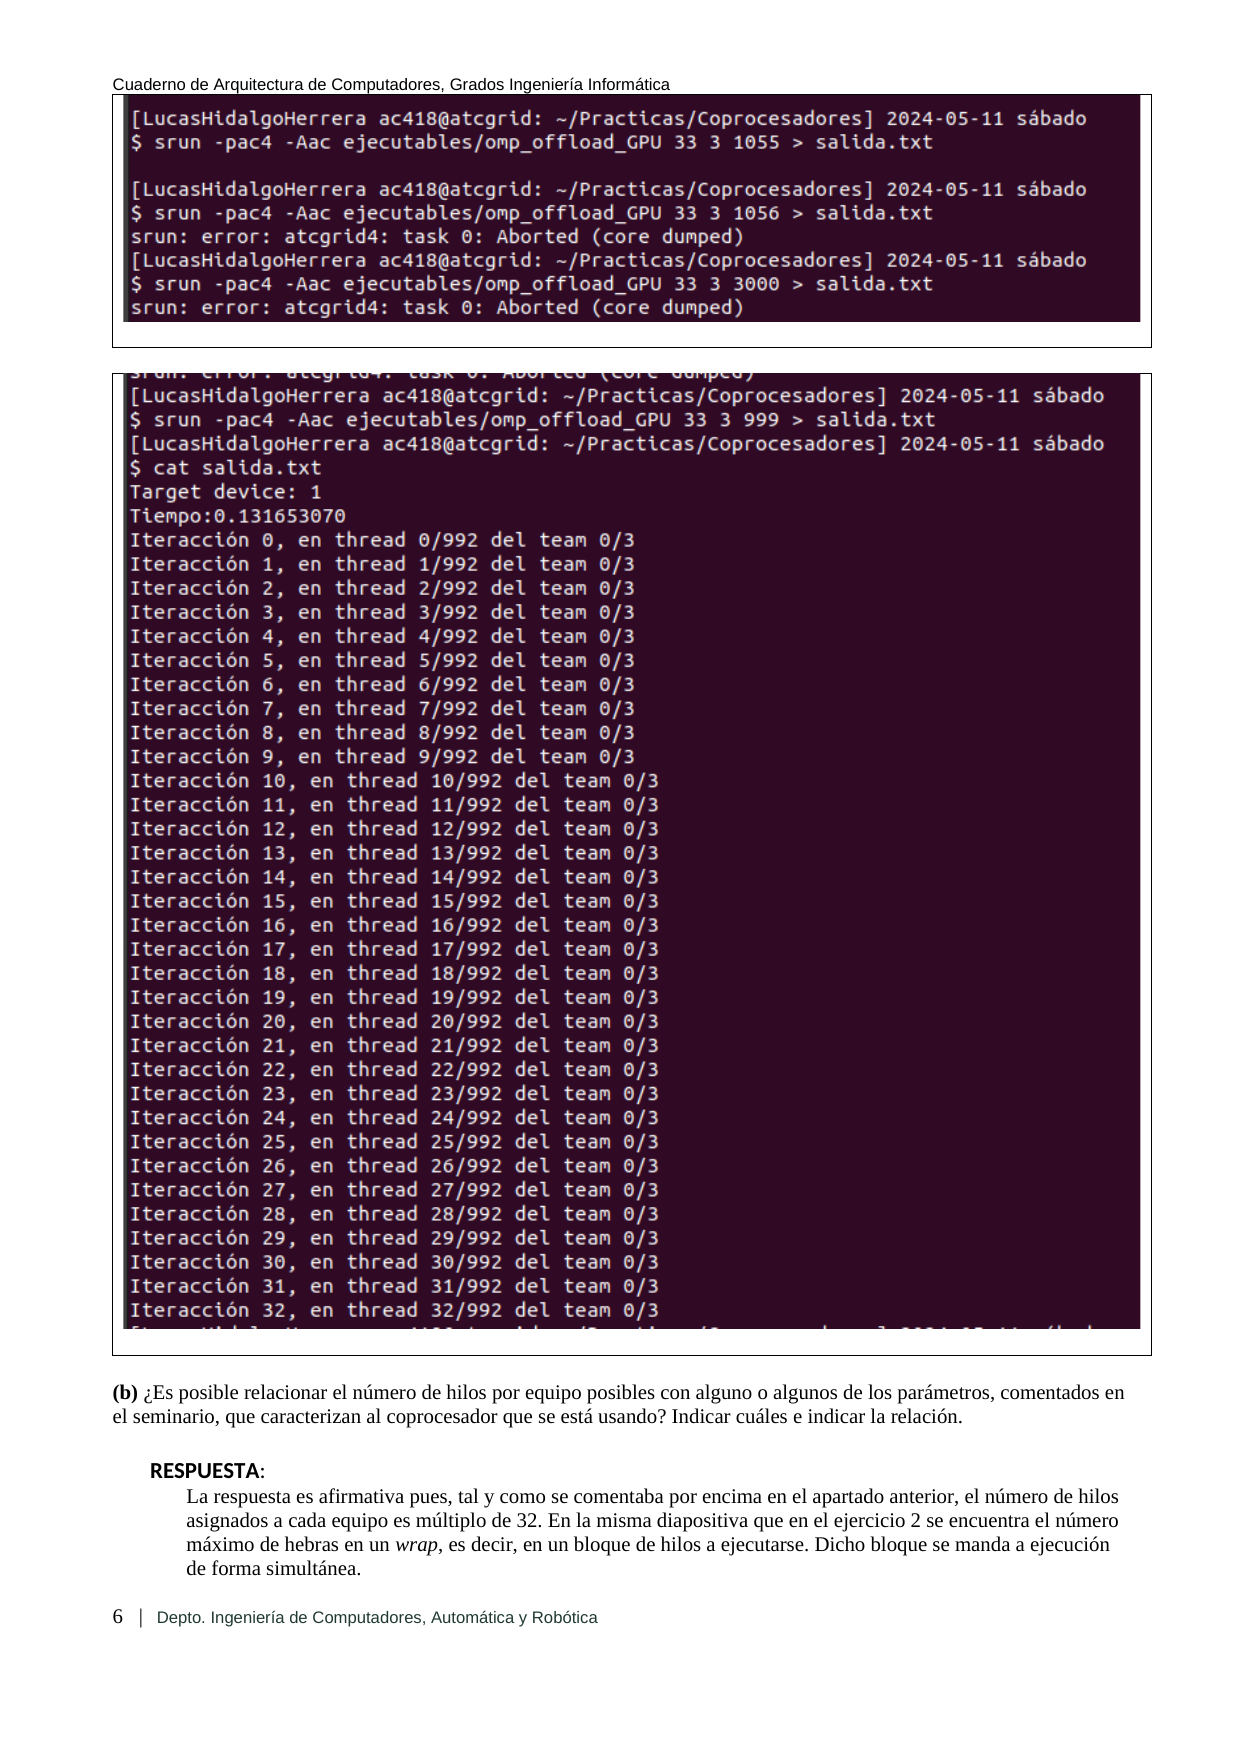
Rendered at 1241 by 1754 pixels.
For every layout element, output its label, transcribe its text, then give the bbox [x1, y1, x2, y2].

picture [123, 373, 1141, 1329]
list (b) ¿Es posible relacionar el número de hilos por equipo posibles con alguno o algunos de los parámetros, comentados en el seminario, que caracterizan al coprocesador que se está usando? Indicar cuáles e indicar la relación. [112, 1379, 1128, 1428]
picture [123, 95, 1141, 322]
table_header [113, 95, 1151, 347]
list La respuesta es afirmativa pues, tal y como se comentaba por encima en el apartado anterior, el número de hilos asignados a cada equipo es múltiplo de 32. En la misma diapositiva que en el ejercicio 2 se encuentra el número máximo de hebras en un wrap, es decir, en un bloque de hilos a ejecutarse. Dicho bloque se manda a ejecución de forma simultánea. [186, 1484, 1128, 1580]
text RESPUESTA: [150, 1456, 1128, 1484]
table_header [113, 374, 1151, 1354]
